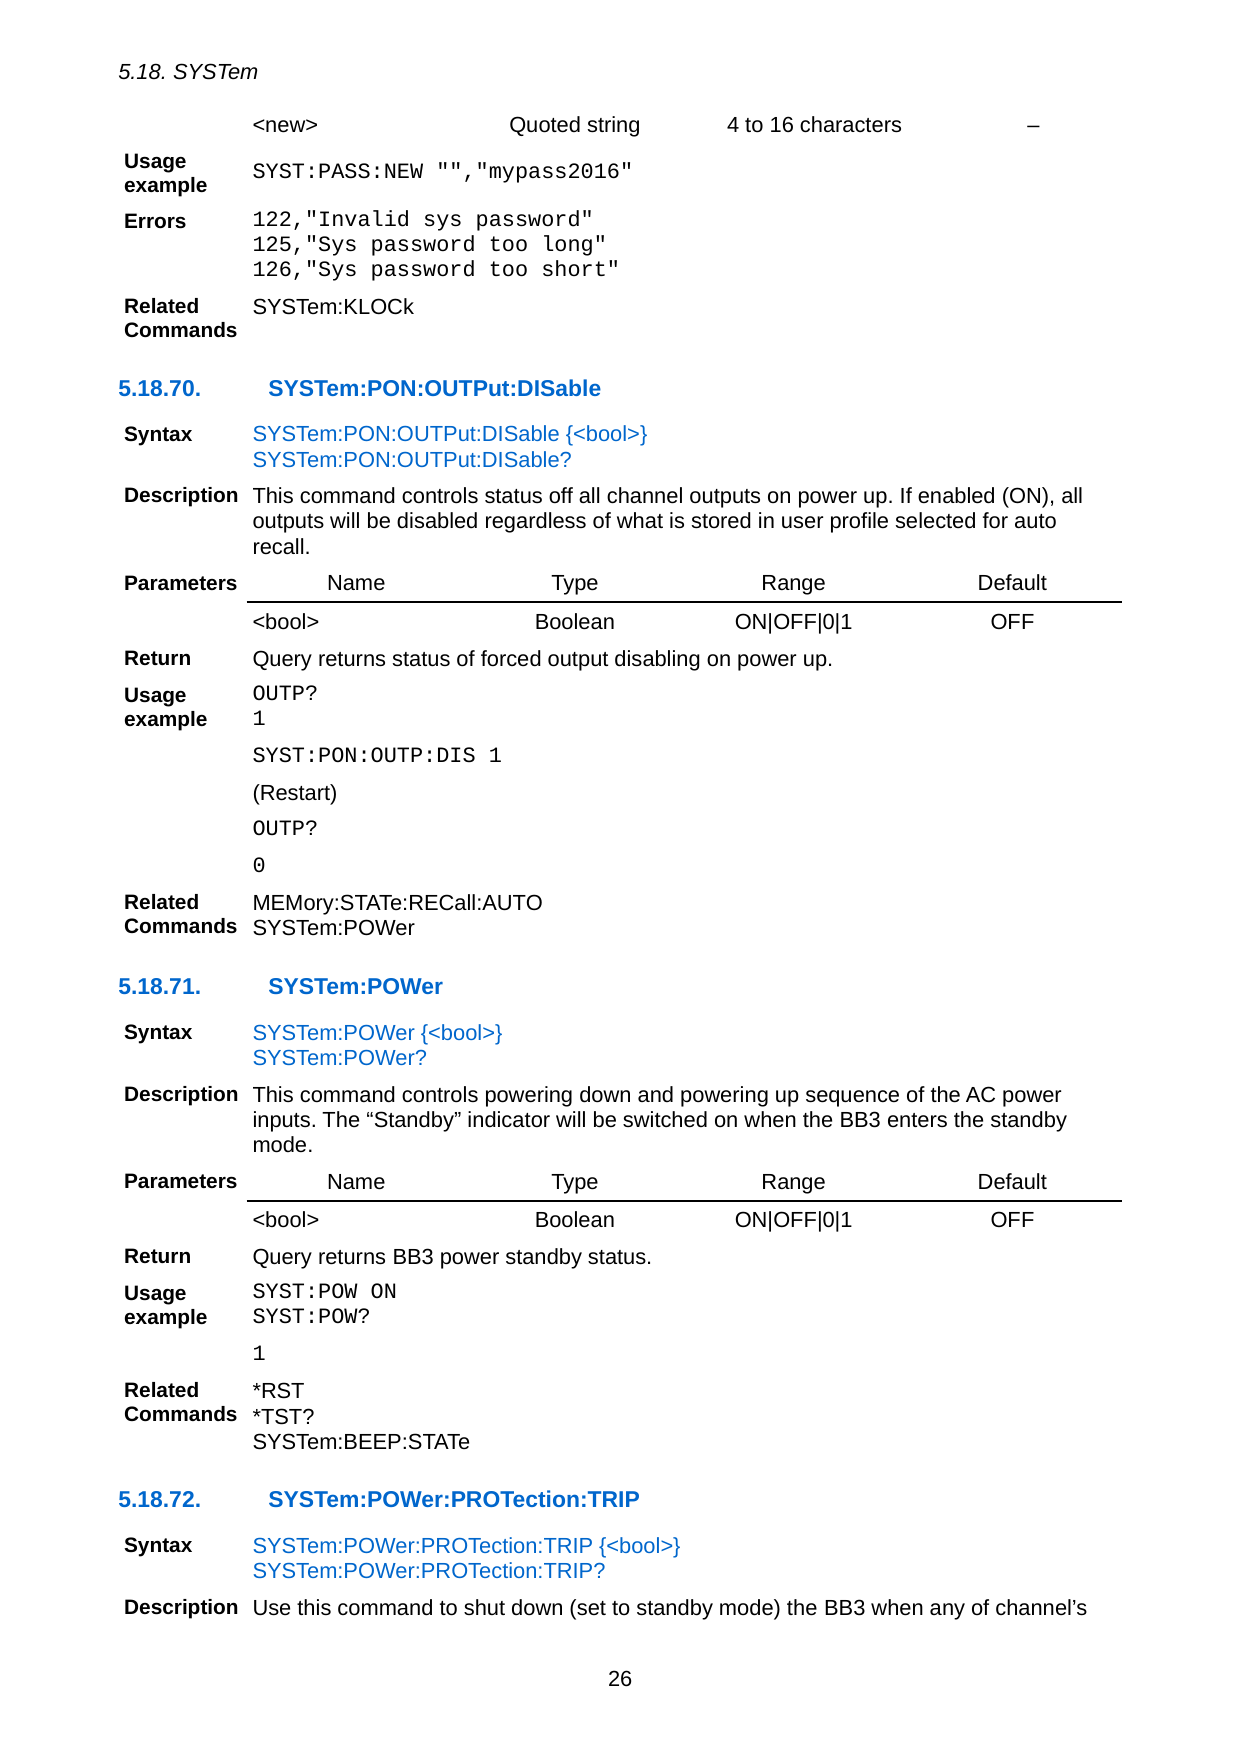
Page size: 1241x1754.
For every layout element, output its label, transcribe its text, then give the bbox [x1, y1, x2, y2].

table_cell 4 to 16 characters [684, 106, 944, 143]
table_cell Type [465, 1163, 684, 1199]
table_cell SYST:POW ON SYST:POW? 1 [247, 1275, 1122, 1373]
table_cell Return [118, 640, 247, 677]
table_header SYSTem:POWer:PROTection:TRIP {<bool>} SYSTem:POWer:PROTection:TRIP? [247, 1528, 1122, 1589]
table_cell ON|OFF|0|1 [684, 603, 903, 640]
table_cell Boolean [465, 1202, 684, 1238]
table_cell Usage example [118, 1275, 247, 1373]
table_cell OFF [903, 1202, 1122, 1238]
table_cell MEMory:STATe:RECall:AUTO SYSTem:POWer [247, 884, 1122, 946]
table_cell Description [118, 1589, 247, 1626]
table_cell Errors [118, 203, 247, 288]
table_cell Related Commands [118, 1373, 247, 1460]
table_cell <bool> [247, 1202, 465, 1238]
table_cell Usage example [118, 143, 247, 203]
table_cell Use this command to shut down (set to standby mode) the BB3 when any of channel’s [247, 1589, 1122, 1626]
table_cell Boolean [465, 603, 684, 640]
table_cell <new> [247, 106, 465, 143]
table_cell Description [118, 1076, 247, 1163]
table_header Syntax [118, 416, 247, 477]
table_cell Usage example [118, 677, 247, 884]
table_cell Related Commands [118, 884, 247, 946]
table_cell Query returns BB3 power standby status. [247, 1238, 1122, 1275]
table_cell SYSTem:KLOCk [247, 289, 1122, 348]
table_cell Default [903, 565, 1122, 601]
table_cell OFF [903, 603, 1122, 640]
table_cell ON|OFF|0|1 [684, 1202, 903, 1238]
table_header Syntax [118, 1014, 247, 1076]
table_cell Parameters [118, 565, 247, 640]
subtitle SYSTem:POWer:PROTection:TRIP [118, 1486, 1122, 1513]
table_cell This command controls status off all channel outputs on power up. If enabled (ON), all outputs will be disabled regardless of what is stored in user profile selected for auto recall. [247, 478, 1122, 564]
table_cell Default [903, 1163, 1122, 1199]
table_cell Parameters [118, 1163, 247, 1238]
table_cell *RST *TST? SYSTem:BEEP:STATe [247, 1373, 1122, 1460]
table_cell Related Commands [118, 289, 247, 348]
table_cell Type [465, 565, 684, 601]
table_cell Return [118, 1238, 247, 1275]
table_cell [118, 106, 247, 143]
subtitle SYSTem:PON:OUTPut:DISable [118, 374, 1122, 401]
table_cell Quoted string [465, 106, 684, 143]
table_cell SYST:PASS:NEW "","mypass2016" [247, 143, 1122, 203]
table_cell Range [684, 1163, 903, 1199]
table_header SYSTem:PON:OUTPut:DISable {<bool>} SYSTem:PON:OUTPut:DISable? [247, 416, 1122, 477]
subtitle SYSTem:POWer [118, 973, 1122, 999]
table_header Syntax [118, 1528, 247, 1589]
table_cell Description [118, 478, 247, 564]
table_cell This command controls powering down and powering up sequence of the AC power inputs. The “Standby” indicator will be switched on when the BB3 enters the standby mode. [247, 1076, 1122, 1163]
table_cell <bool> [247, 603, 465, 640]
table_cell Name [247, 1163, 465, 1199]
table_header SYSTem:POWer {<bool>} SYSTem:POWer? [247, 1014, 1122, 1076]
table_cell – [945, 106, 1122, 143]
table_cell Query returns status of forced output disabling on power up. [247, 640, 1122, 677]
table_cell Range [684, 565, 903, 601]
table_cell Name [247, 565, 465, 601]
table_cell 122,"Invalid sys password" 125,"Sys password too long" 126,"Sys password too short" [247, 203, 1122, 288]
table_cell OUTP? 1 SYST:PON:OUTP:DIS 1 (Restart) OUTP? 0 [247, 677, 1122, 884]
